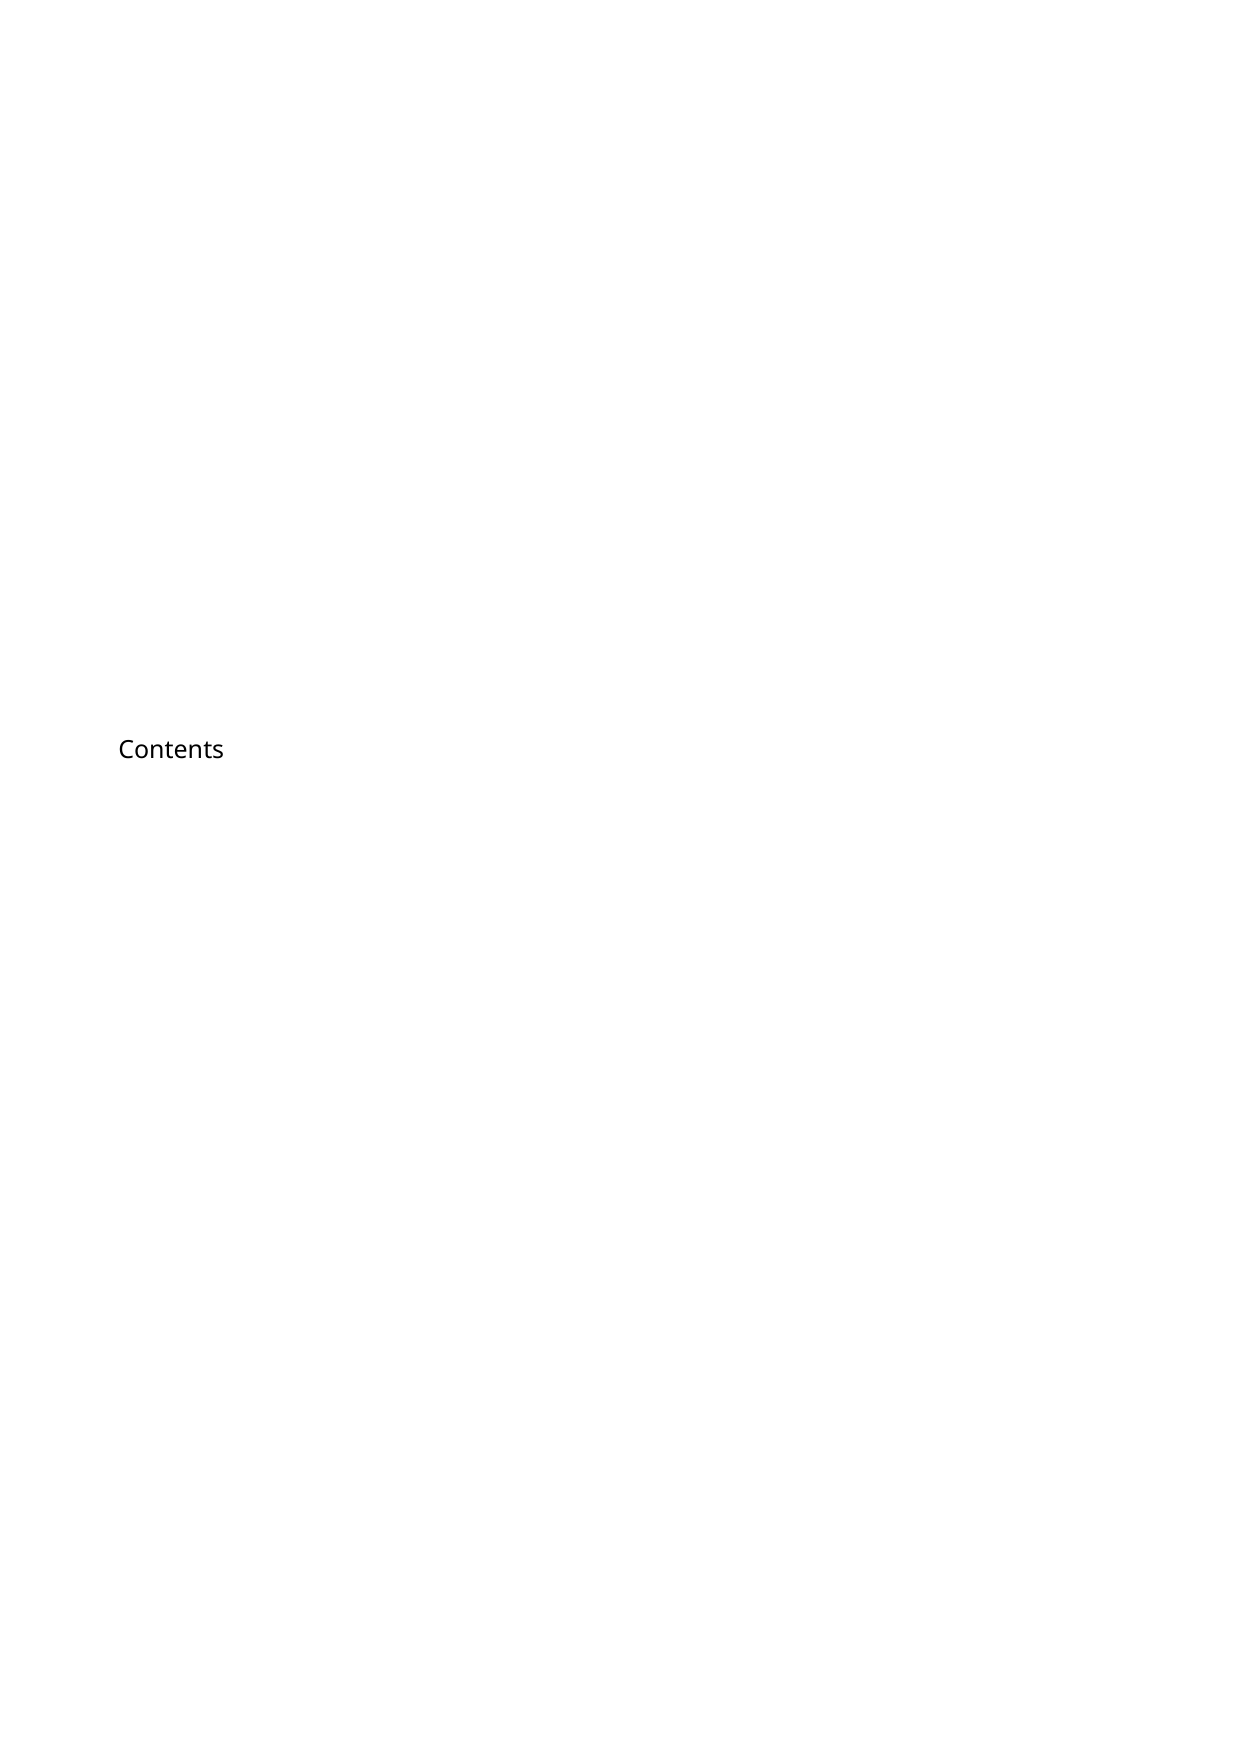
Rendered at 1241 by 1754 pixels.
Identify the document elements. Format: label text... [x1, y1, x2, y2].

text Contents [118, 731, 1122, 765]
